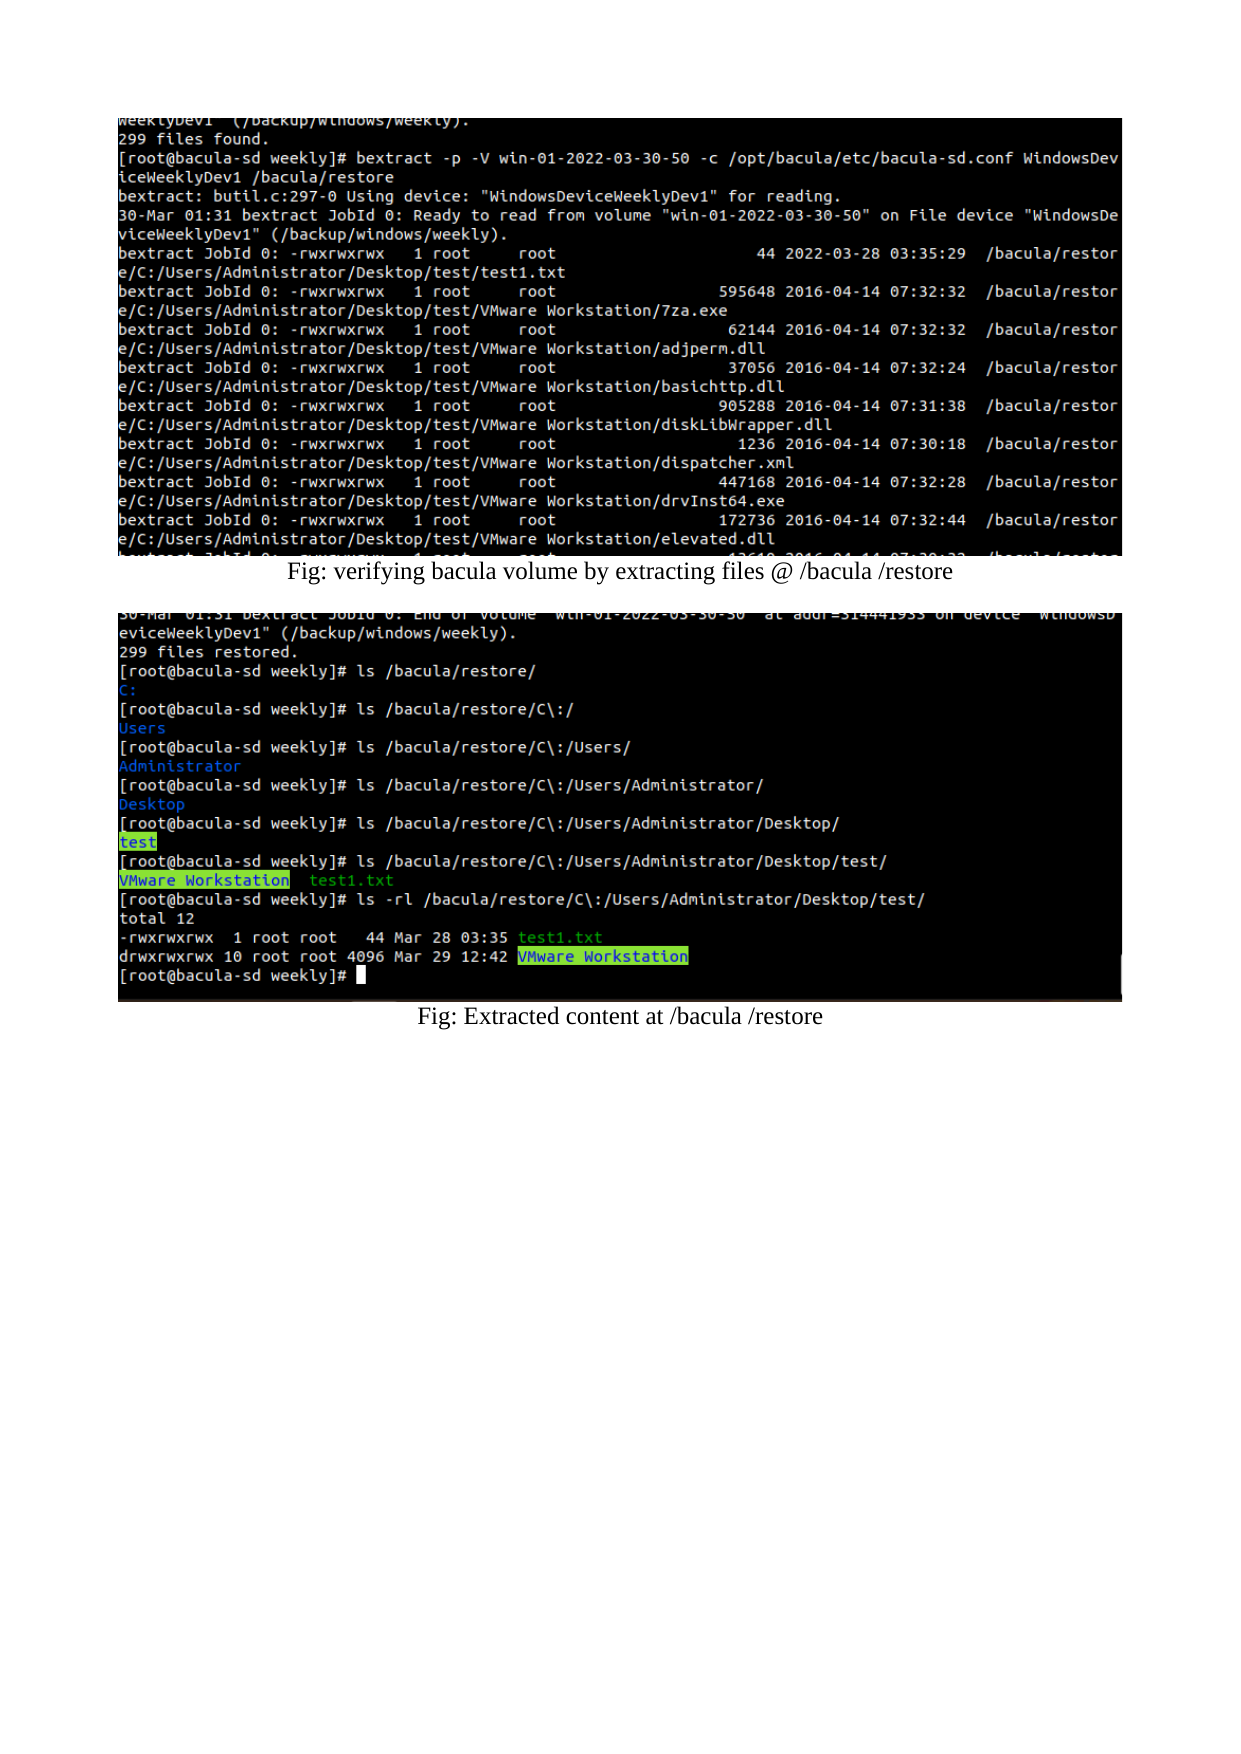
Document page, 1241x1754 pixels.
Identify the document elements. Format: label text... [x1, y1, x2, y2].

picture [118, 118, 1123, 556]
text Fig: verifying bacula volume by extracting files @ /bacula /restore [118, 556, 1122, 585]
picture [118, 613, 1123, 1002]
text Fig: Extracted content at /bacula /restore [118, 1002, 1122, 1030]
